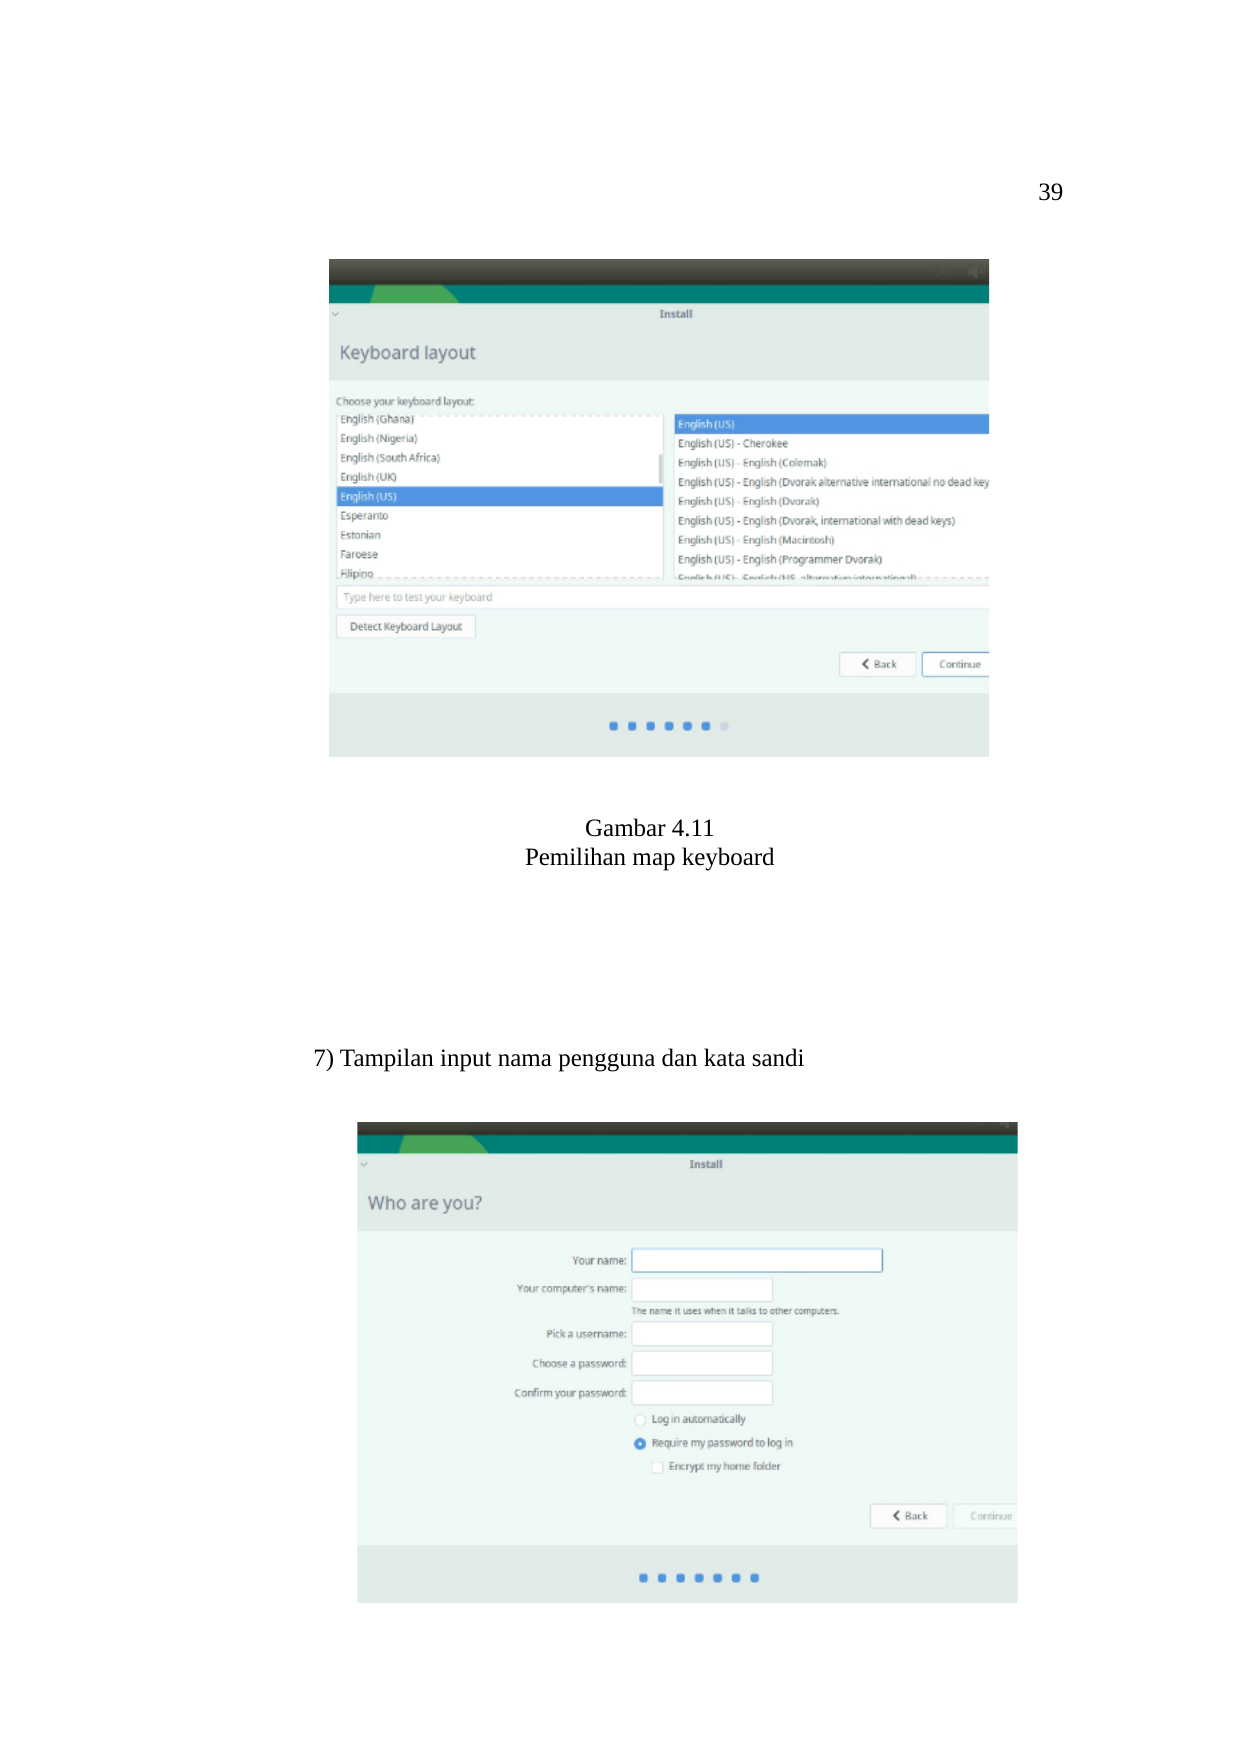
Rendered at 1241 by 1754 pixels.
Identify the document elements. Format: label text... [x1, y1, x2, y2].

text Pemilihan map keyboard [236, 842, 1063, 871]
picture [357, 1122, 1018, 1603]
text Gambar 4.11 [236, 813, 1063, 842]
text 7) Tampilan input nama pengguna dan kata sandi [313, 1043, 1063, 1072]
picture [329, 259, 990, 757]
